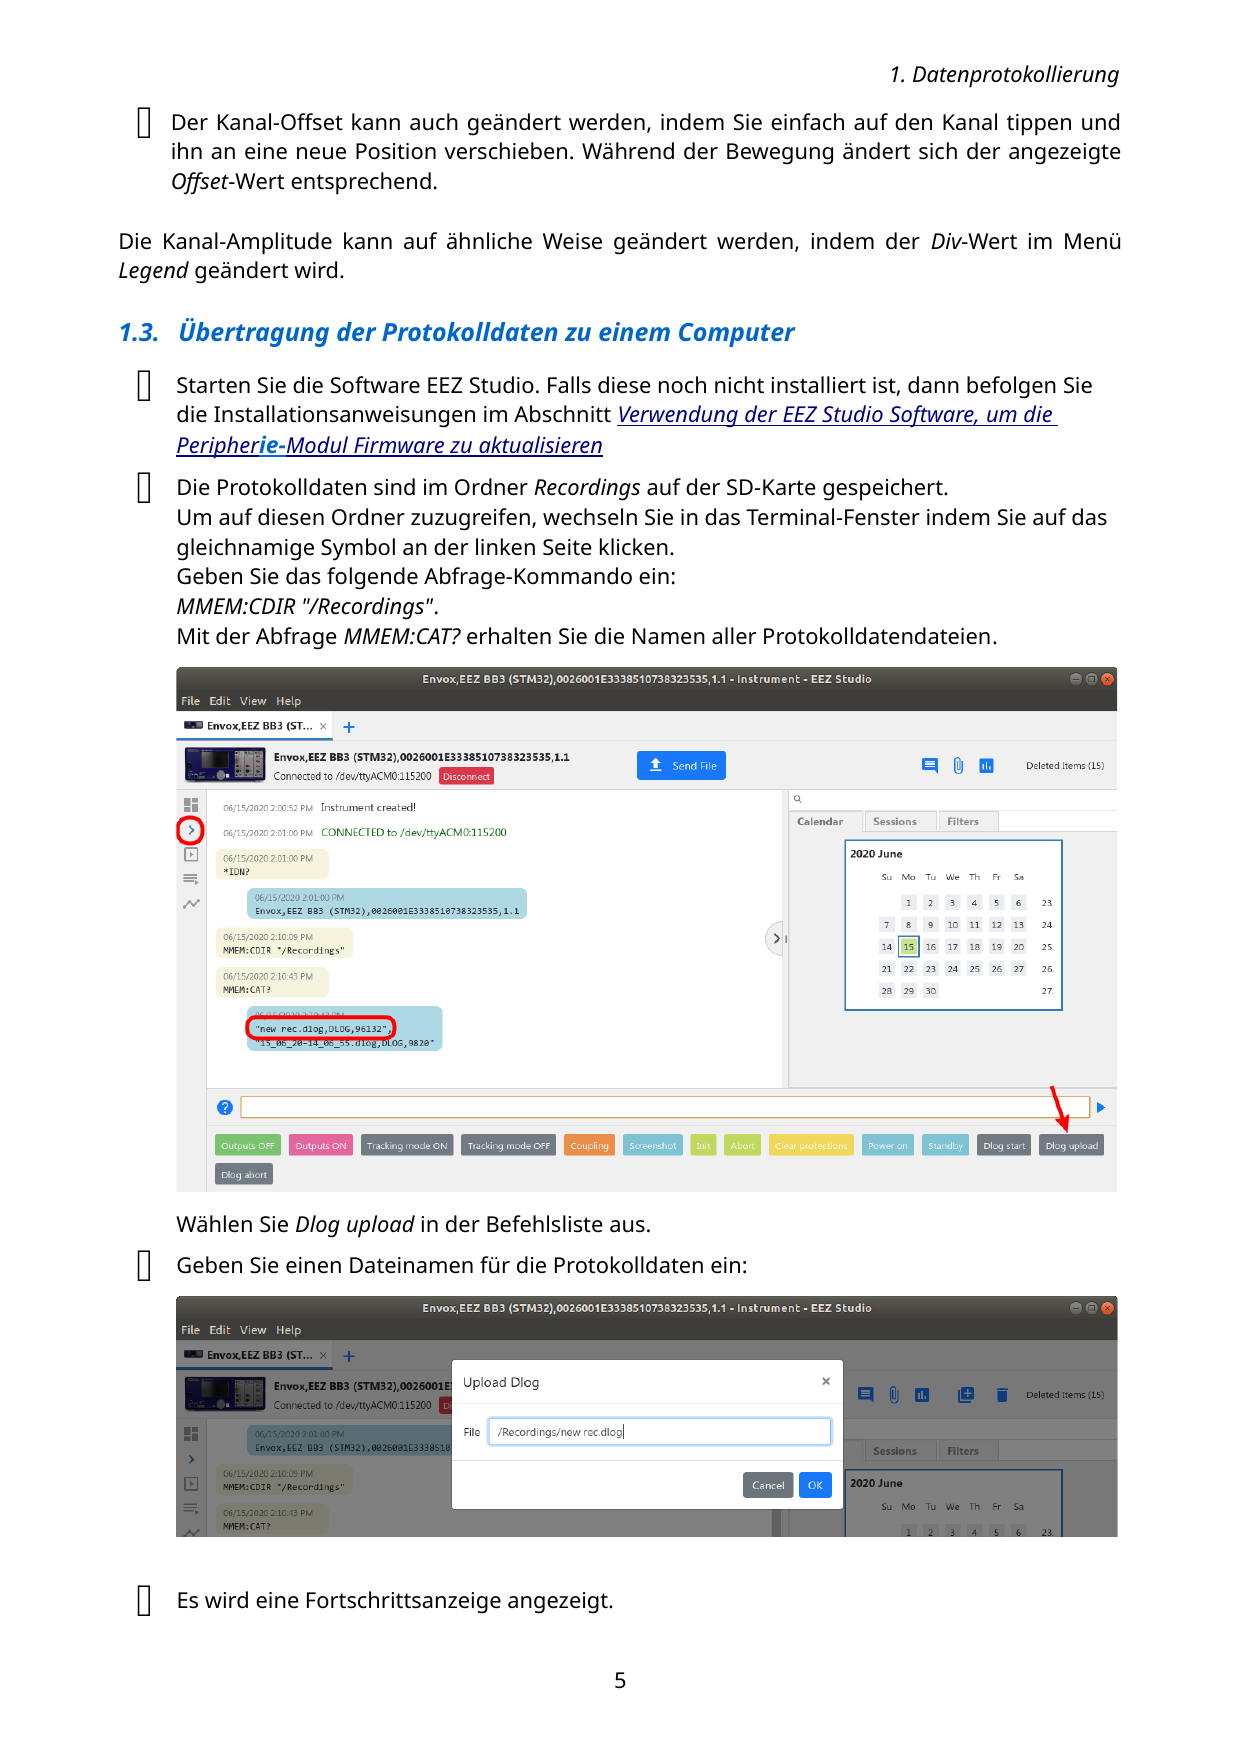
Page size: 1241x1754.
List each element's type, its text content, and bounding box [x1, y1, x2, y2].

table_cell Der Kanal-Offset kann auch geändert werden, indem Sie einfach auf den Kanal tippen und ihn an eine neue Position verschieben. Während der Bewegung ändert sich der angezeigte Offset-Wert entsprechend. [171, 107, 1123, 196]
table_cell  [118, 1244, 171, 1559]
table_header  [118, 1579, 171, 1637]
table_cell Die Protokolldaten sind im Ordner Recordings auf der SD-Karte gespeichert. Um auf diesen Ordner zuzugreifen, wechseln Sie in das Terminal-Fenster indem Sie auf das gleichnamige Symbol an der linken Seite klicken. Geben Sie das folgende Abfrage-Kommando ein: MMEM:CDIR "/Recordings". Mit der Abfrage MMEM:CAT? erhalten Sie die Namen aller Protokolldatendateien. Wählen Sie Dlog upload in der Befehlsliste aus. [171, 466, 1123, 1244]
text Die Kanal-Amplitude kann auf ähnliche Weise geändert werden, indem der Div-Wert im Menü Legend geändert wird. [118, 226, 1122, 285]
picture [176, 667, 1118, 1192]
subtitle Übertragung der Protokolldaten zu einem Computer [118, 315, 1122, 349]
table_header  [118, 364, 171, 466]
picture [176, 1296, 1118, 1537]
table_cell  [118, 107, 171, 196]
table_cell  [118, 466, 171, 1244]
table_header Es wird eine Fortschrittsanzeige angezeigt. [171, 1579, 1123, 1637]
table_header Starten Sie die Software EEZ Studio. Falls diese noch nicht installiert ist, dann befolgen Sie die Installationsanweisungen im Abschnitt Verwendung der EEZ Studio Software, um die Peripherie-Modul Firmware zu aktualisieren [171, 364, 1123, 466]
table_cell Geben Sie einen Dateinamen für die Protokolldaten ein: [171, 1244, 1123, 1559]
